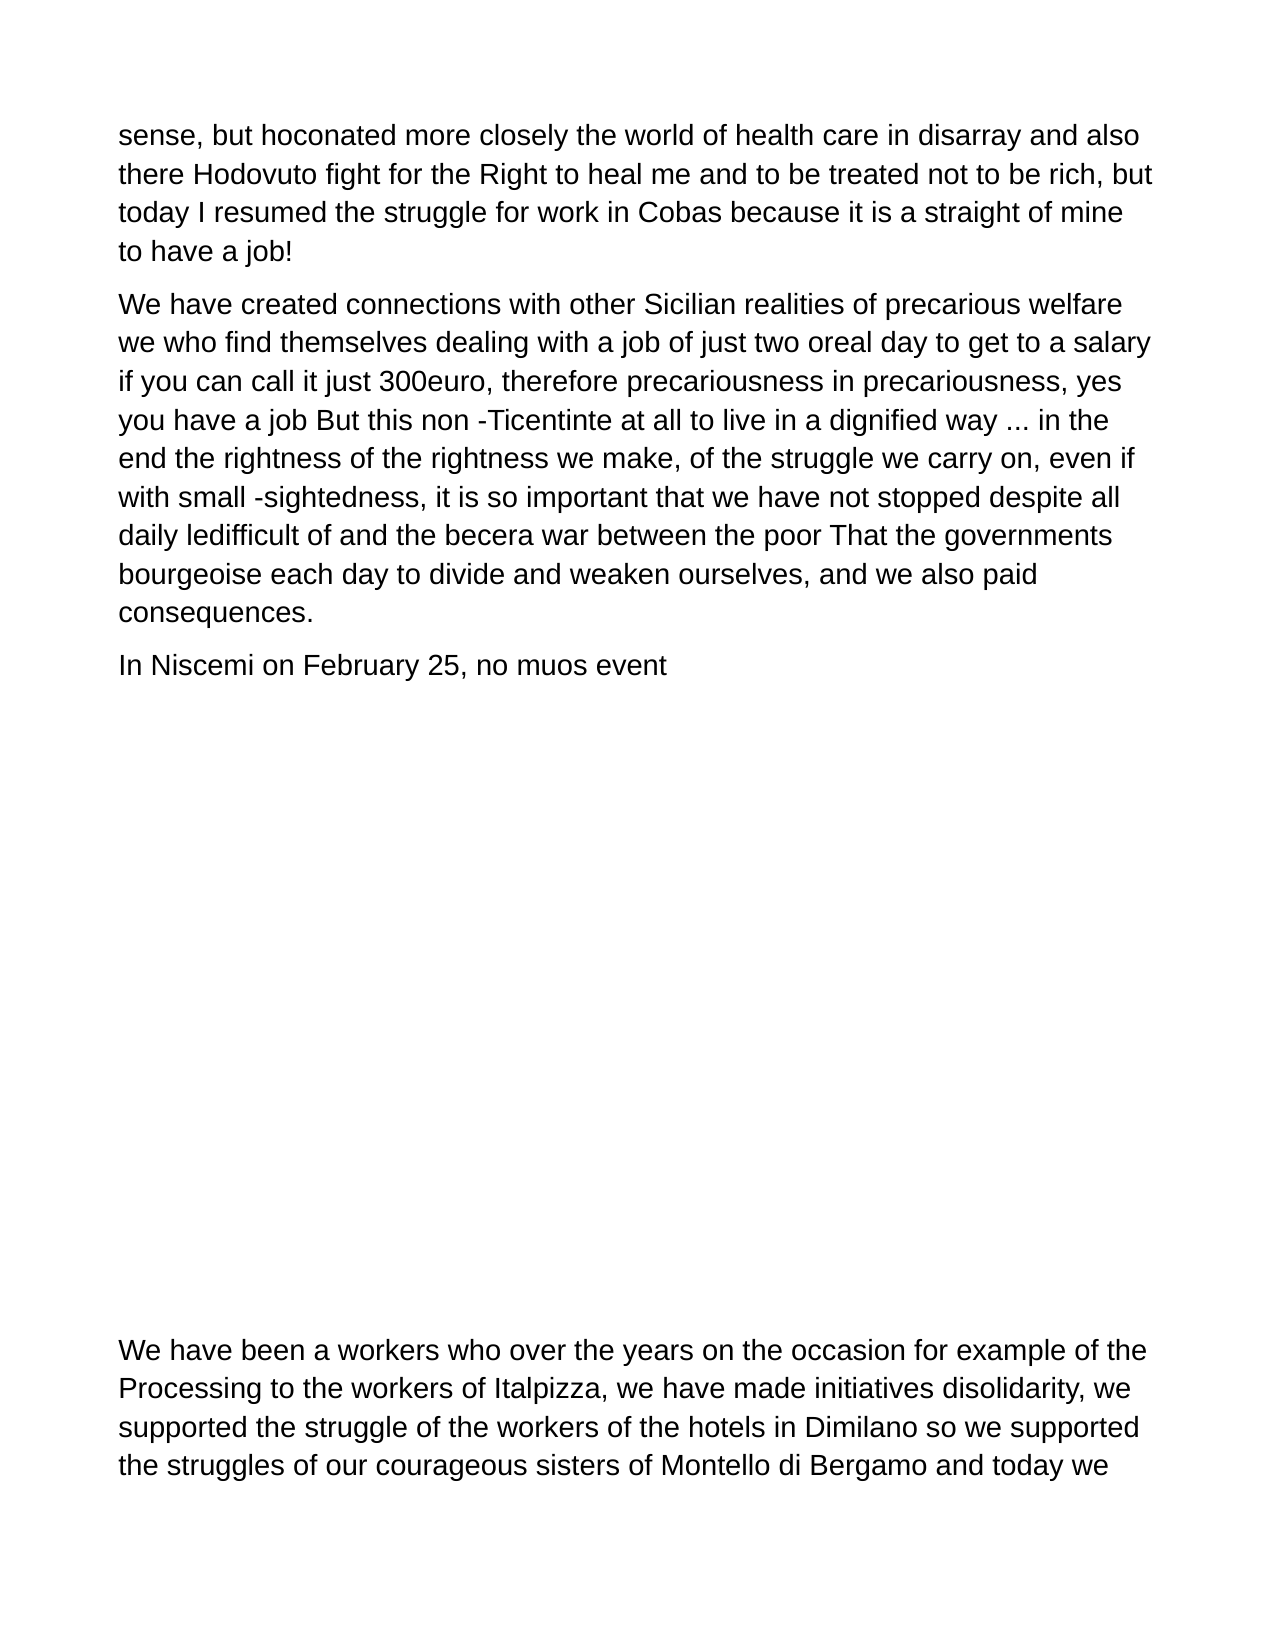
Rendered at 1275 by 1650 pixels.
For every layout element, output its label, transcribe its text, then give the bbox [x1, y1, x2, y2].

text We have been a workers who over the years on the occasion for example of the Processing to the workers of Italpizza, we have made initiatives disolidarity, we supported the struggle of the workers of the hotels in Dimilano so we supported the struggles of our courageous sisters of Montello di Bergamo and today we [118, 1333, 1157, 1482]
text sense, but hoconated more closely the world of health care in disarray and also there Hodovuto fight for the Right to heal me and to be treated not to be rich, but today I resumed the struggle for work in Cobas because it is a straight of mine to have a job! [118, 118, 1157, 267]
text In Niscemi on February 25, no muos event [118, 648, 1157, 682]
text We have created connections with other Sicilian realities of precarious welfare we who find themselves dealing with a job of just two oreal day to get to a salary if you can call it just 300euro, therefore precariousness in precariousness, yes you have a job But this non -Ticentinte at all to live in a dignified way ... in the end the rightness of the rightness we make, of the struggle we carry on, even if with small -sightedness, it is so important that we have not stopped despite all daily ledifficult of and the becera war between the poor That the governments bourgeoise each day to divide and weaken ourselves, and we also paid consequences. [118, 287, 1157, 629]
